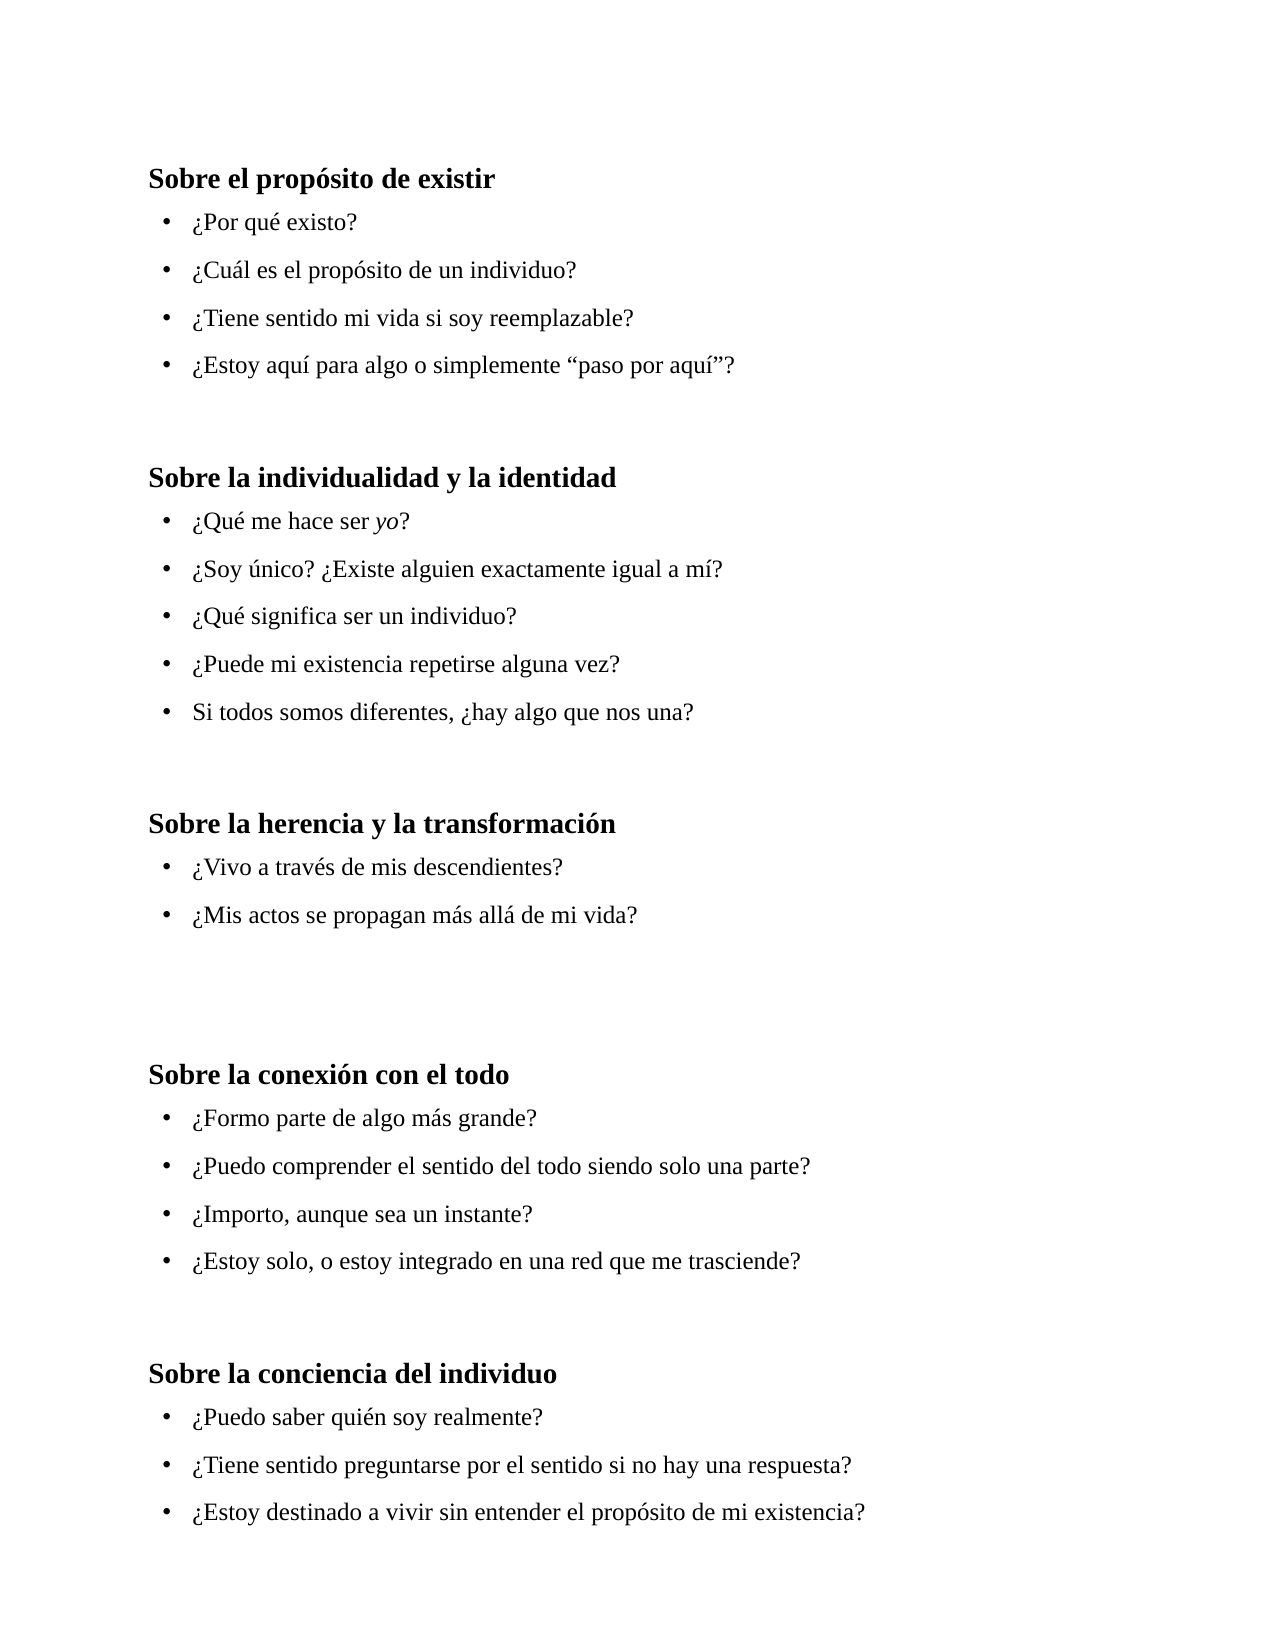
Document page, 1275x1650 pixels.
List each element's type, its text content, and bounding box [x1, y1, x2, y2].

list ¿Estoy solo, o estoy integrado en una red que me trasciende? [162, 1246, 1157, 1275]
list ¿Qué me hace ser yo? [162, 506, 1157, 535]
subtitle 🧠 Sobre la conciencia del individuo [118, 1356, 1157, 1389]
list ¿Puedo comprender el sentido del todo siendo solo una parte? [162, 1151, 1157, 1180]
list ¿Tiene sentido preguntarse por el sentido si no hay una respuesta? [162, 1450, 1157, 1478]
list ¿Por qué existo? [162, 207, 1157, 236]
subtitle 🌐 Sobre la conexión con el todo [118, 1057, 1157, 1091]
list ¿Cuál es el propósito de un individuo? [162, 255, 1157, 284]
list ¿Vivo a través de mis descendientes? [162, 852, 1157, 881]
list ¿Puedo saber quién soy realmente? [162, 1402, 1157, 1431]
subtitle 🧬 Sobre la herencia y la transformación [118, 806, 1157, 840]
list ¿Soy único? ¿Existe alguien exactamente igual a mí? [162, 554, 1157, 582]
list ¿Qué significa ser un individuo? [162, 601, 1157, 630]
list ¿Importo, aunque sea un instante? [162, 1199, 1157, 1227]
list ¿Tiene sentido mi vida si soy reemplazable? [162, 303, 1157, 331]
list ¿Formo parte de algo más grande? [162, 1103, 1157, 1132]
subtitle 🌱 Sobre el propósito de existir [118, 161, 1157, 195]
list Si todos somos diferentes, ¿hay algo que nos una? [162, 697, 1157, 725]
subtitle 🔄 Sobre la individualidad y la identidad [118, 460, 1157, 494]
list ¿Estoy aquí para algo o simplemente “paso por aquí”? [162, 350, 1157, 379]
list ¿Mis actos se propagan más allá de mi vida? [162, 900, 1157, 929]
list ¿Estoy destinado a vivir sin entender el propósito de mi existencia? [162, 1497, 1157, 1526]
list ¿Puede mi existencia repetirse alguna vez? [162, 649, 1157, 678]
